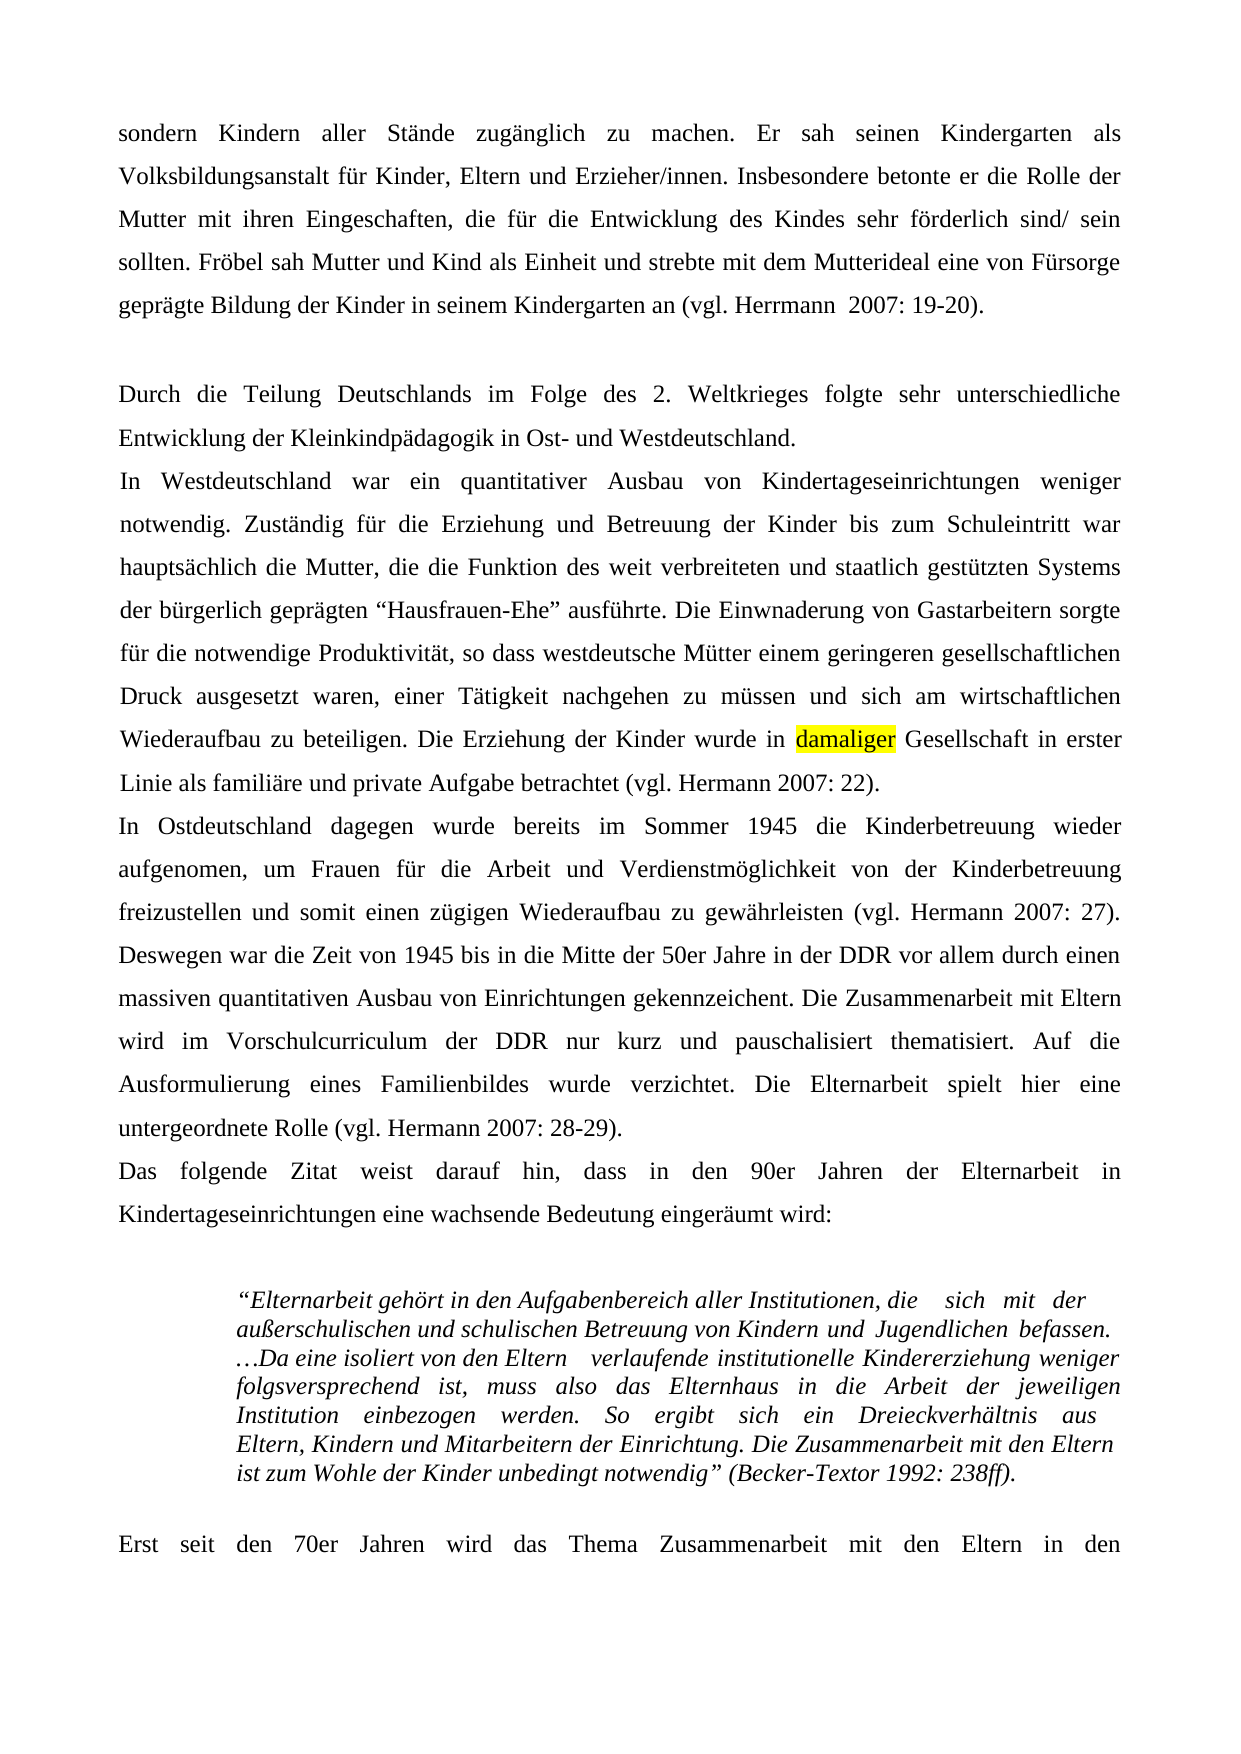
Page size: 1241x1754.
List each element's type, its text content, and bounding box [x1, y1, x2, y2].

text Durch die Teilung Deutschlands im Folge des 2. Weltkrieges folgte sehr unterschiedliche Entwicklung der Kleinkindpädagogik in Ost- und Westdeutschland. [118, 379, 1122, 451]
text In Ostdeutschland dagegen wurde bereits im Sommer 1945 die Kinderbetreuung wieder aufgenomen, um Frauen für die Arbeit und Verdienstmöglichkeit von der Kinderbetreuung freizustellen und somit einen zügigen Wiederaufbau zu gewährleisten (vgl. Hermann 2007: 27). Deswegen war die Zeit von 1945 bis in die Mitte der 50er Jahre in der DDR vor allem durch einen massiven quantitativen Ausbau von Einrichtungen gekennzeichent. Die Zusammenarbeit mit Eltern wird im Vorschulcurriculum der DDR nur kurz und pauschalisiert thematisiert. Auf die Ausformulierung eines Familienbildes wurde verzichtet. Die Elternarbeit spielt hier eine untergeordnete Rolle (vgl. Hermann 2007: 28-29). [118, 811, 1122, 1141]
text In Westdeutschland war ein quantitativer Ausbau von Kindertageseinrichtungen weniger notwendig. Zuständig für die Erziehung und Betreuung der Kinder bis zum Schuleintritt war hauptsächlich die Mutter, die die Funktion des weit verbreiteten und staatlich gestützten Systems der bürgerlich geprägten “Hausfrauen-Ehe” ausführte. Die Einwnaderung von Gastarbeitern sorgte für die notwendige Produktivität, so dass westdeutsche Mütter einem geringeren gesellschaftlichen Druck ausgesetzt waren, einer Tätigkeit nachgehen zu müssen und sich am wirtschaftlichen Wiederaufbau zu beteiligen. Die Erziehung der Kinder wurde in damaliger Gesellschaft in erster Linie als familiäre und private Aufgabe betrachtet (vgl. Hermann 2007: 22). [119, 466, 1122, 796]
text “Elternarbeit gehört in den Aufgabenbereich aller Institutionen, die sich mit der außerschulischen und schulischen Betreuung von Kindern und Jugendlichen befassen. …Da eine isoliert von den Eltern verlaufende institutionelle Kindererziehung weniger folgsversprechend ist, muss also das Elternhaus in die Arbeit der jeweiligen Institution einbezogen werden. So ergibt sich ein Dreieckverhältnis aus Eltern, Kindern und Mitarbeitern der Einrichtung. Die Zusammenarbeit mit den Eltern ist zum Wohle der Kinder unbedingt notwendig” (Becker-Textor 1992: 238ff). [118, 1285, 1122, 1486]
text Erst seit den 70er Jahren wird das Thema Zusammenarbeit mit den Eltern in den [118, 1529, 1122, 1558]
text sondern Kindern aller Stände zugänglich zu machen. Er sah seinen Kindergarten als Volksbildungsanstalt für Kinder, Eltern und Erzieher/innen. Insbesondere betonte er die Rolle der Mutter mit ihren Eingeschaften, die für die Entwicklung des Kindes sehr förderlich sind/ sein sollten. Fröbel sah Mutter und Kind als Einheit und strebte mit dem Mutterideal eine von Fürsorge geprägte Bildung der Kinder in seinem Kindergarten an (vgl. Herrmann 2007: 19-20). [118, 118, 1122, 319]
text Das folgende Zitat weist darauf hin, dass in den 90er Jahren der Elternarbeit in Kindertageseinrichtungen eine wachsende Bedeutung eingeräumt wird: [118, 1156, 1122, 1228]
